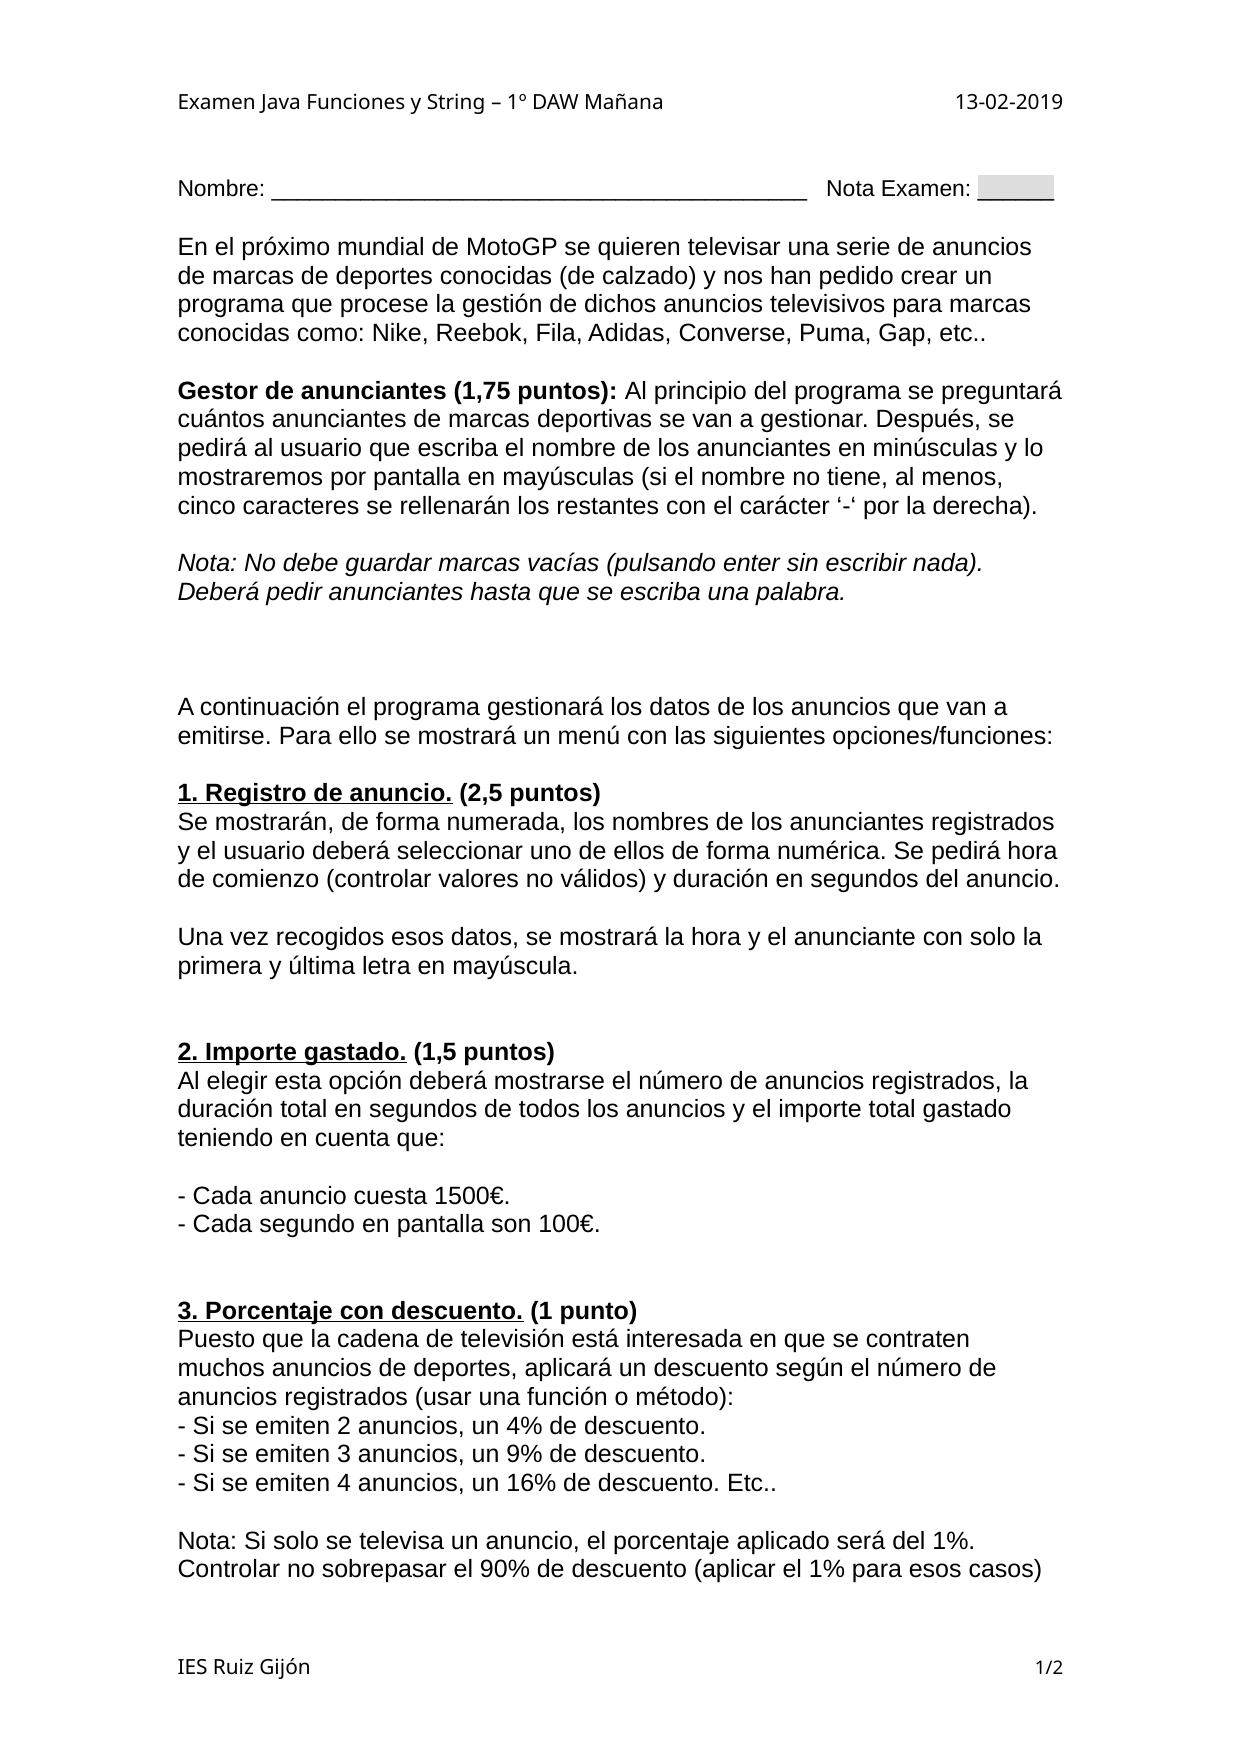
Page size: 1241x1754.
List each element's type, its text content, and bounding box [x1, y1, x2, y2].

text - Cada segundo en pantalla son 100€. [177, 1209, 1063, 1238]
text Nota: No debe guardar marcas vacías (pulsando enter sin escribir nada). Deberá pedir anunciantes hasta que se escriba una palabra. [177, 548, 1063, 606]
text Nota: Si solo se televisa un anuncio, el porcentaje aplicado será del 1%. Controlar no sobrepasar el 90% de descuento (aplicar el 1% para esos casos) [177, 1526, 1063, 1583]
text En el próximo mundial de MotoGP se quieren televisar una serie de anuncios de marcas de deportes conocidas (de calzado) y nos han pedido crear un programa que procese la gestión de dichos anuncios televisivos para marcas conocidas como: Nike, Reebok, Fila, Adidas, Converse, Puma, Gap, etc.. [177, 232, 1063, 347]
text 2. Importe gastado. (1,5 puntos) [177, 1037, 1063, 1066]
text Al elegir esta opción deberá mostrarse el número de anuncios registrados, la duración total en segundos de todos los anuncios y el importe total gastado teniendo en cuenta que: [177, 1066, 1063, 1152]
text 1. Registro de anuncio. (2,5 puntos) [177, 778, 1063, 807]
text Gestor de anunciantes (1,75 puntos): Al principio del programa se preguntará cuántos anunciantes de marcas deportivas se van a gestionar. Después, se pedirá al usuario que escriba el nombre de los anunciantes en minúsculas y lo mostraremos por pantalla en mayúsculas (si el nombre no tiene, al menos, cinco caracteres se rellenarán los restantes con el carácter ‘-‘ por la derecha). [177, 376, 1063, 519]
text - Si se emiten 2 anuncios, un 4% de descuento. [177, 1411, 1063, 1439]
text Se mostrarán, de forma numerada, los nombres de los anunciantes registrados y el usuario deberá seleccionar uno de ellos de forma numérica. Se pedirá hora de comienzo (controlar valores no válidos) y duración en segundos del anuncio. [177, 807, 1063, 893]
text - Si se emiten 3 anuncios, un 9% de descuento. [177, 1439, 1063, 1468]
text Puesto que la cadena de televisión está interesada en que se contraten muchos anuncios de deportes, aplicará un descuento según el número de anuncios registrados (usar una función o método): [177, 1324, 1063, 1411]
text Nombre: __________________________________________ Nota Examen: ______ [177, 174, 1063, 201]
text 3. Porcentaje con descuento. (1 punto) [177, 1296, 1063, 1324]
text - Cada anuncio cuesta 1500€. [177, 1181, 1063, 1209]
text A continuación el programa gestionará los datos de los anuncios que van a emitirse. Para ello se mostrará un menú con las siguientes opciones/funciones: [177, 692, 1063, 749]
text Una vez recogidos esos datos, se mostrará la hora y el anunciante con solo la primera y última letra en mayúscula. [177, 922, 1063, 979]
text - Si se emiten 4 anuncios, un 16% de descuento. Etc.. [177, 1468, 1063, 1497]
